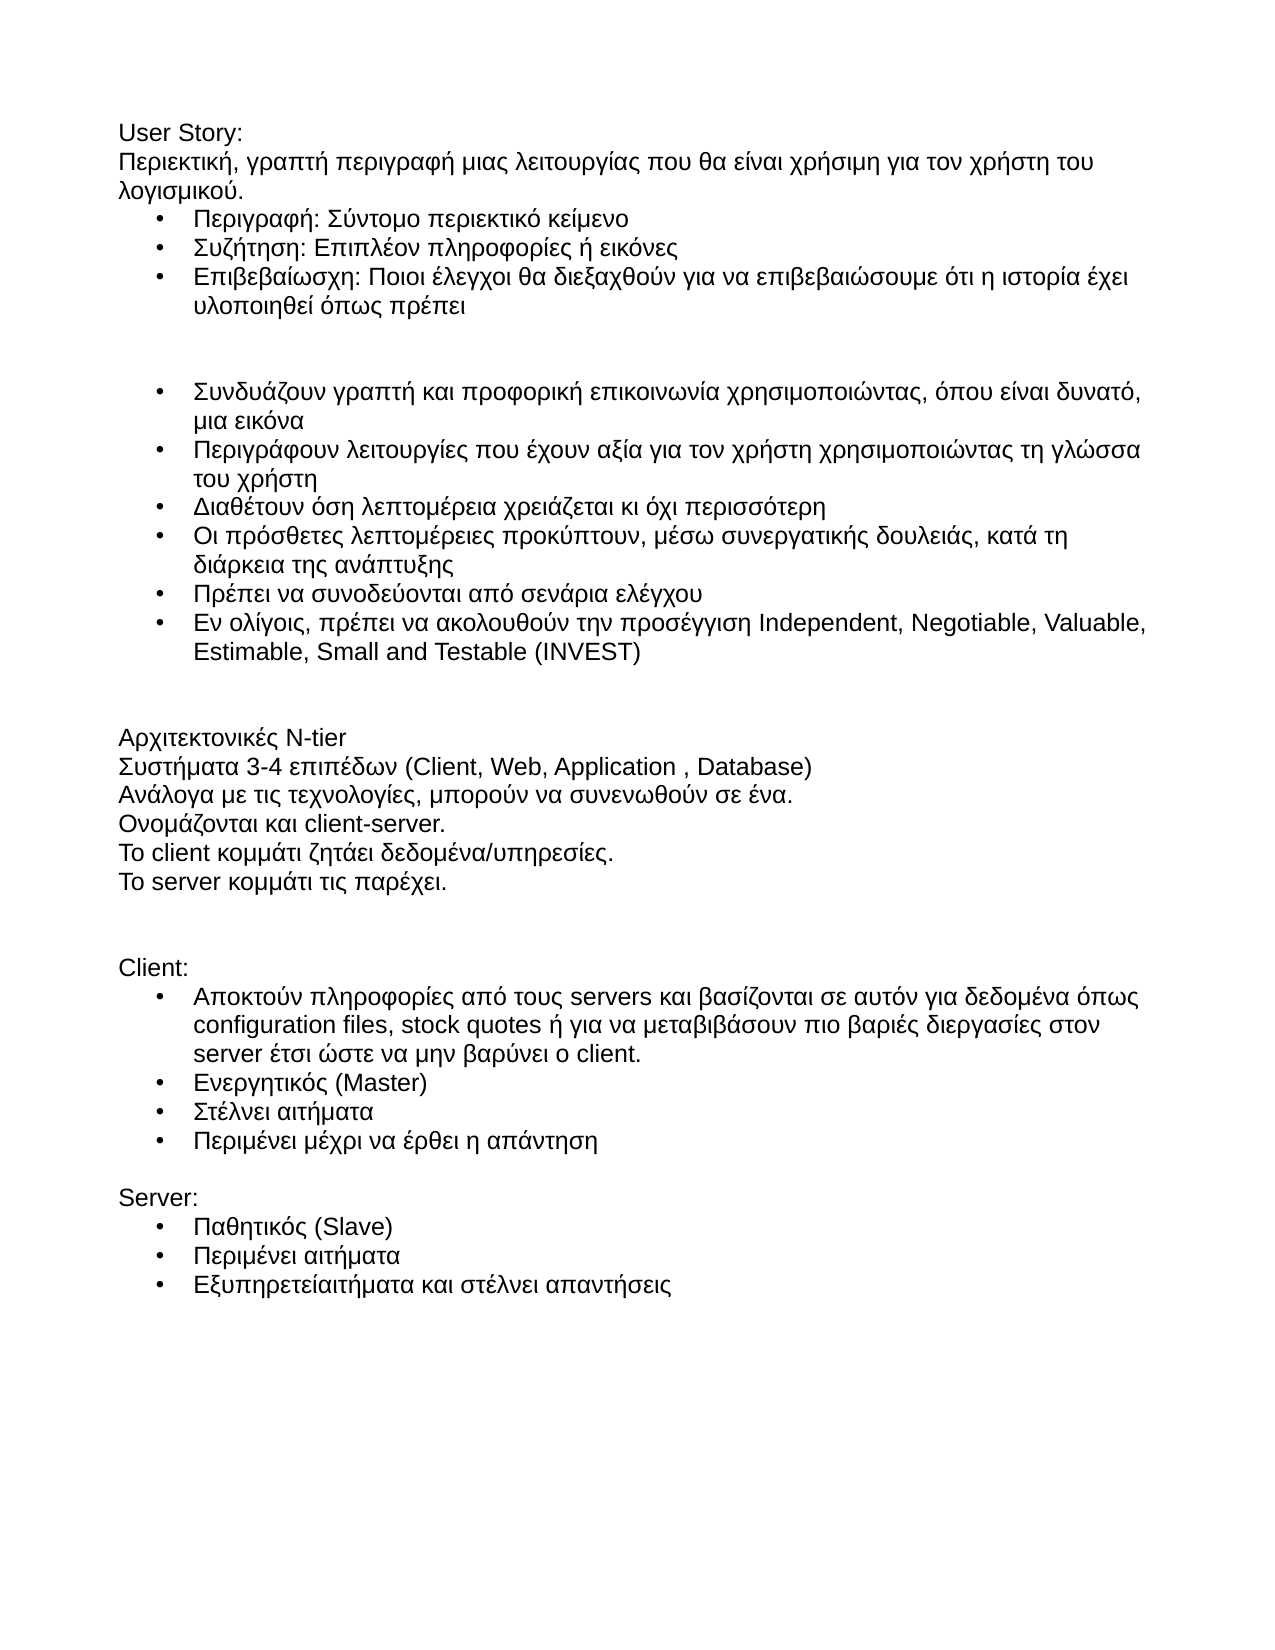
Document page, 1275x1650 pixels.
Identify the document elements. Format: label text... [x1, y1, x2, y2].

list Πρέπει να συνοδεύονται από σενάρια ελέγχου [156, 579, 1157, 608]
list Παθητικός (Slave) [156, 1212, 1157, 1241]
text Αρχιτεκτονικές N-tier [118, 723, 1157, 752]
list Εν ολίγοις, πρέπει να ακολουθούν την προσέγγιση Independent, Negotiable, Valuable, Estimable, Small and Testable (INVEST) [156, 608, 1157, 665]
list Συνδυάζουν γραπτή και προφορική επικοινωνία χρησιμοποιώντας, όπου είναι δυνατό, μια εικόνα [156, 377, 1157, 435]
list Ενεργητικός (Master) [156, 1068, 1157, 1097]
text Server: [118, 1183, 1157, 1212]
list Περιμένει αιτήματα [156, 1241, 1157, 1270]
list Στέλνει αιτήματα [156, 1097, 1157, 1126]
list Συζήτηση: Επιπλέον πληροφορίες ή εικόνες [156, 233, 1157, 262]
text User Story: [118, 118, 1157, 147]
list Επιβεβαίωσχη: Ποιοι έλεγχοι θα διεξαχθούν για να επιβεβαιώσουμε ότι η ιστορία έχει υλοποιηθεί όπως πρέπει [156, 262, 1157, 320]
text Ονομάζονται και client-server. [118, 809, 1157, 838]
list Οι πρόσθετες λεπτομέρειες προκύπτουν, μέσω συνεργατικής δουλειάς, κατά τη διάρκεια της ανάπτυξης [156, 521, 1157, 579]
list Περιγραφή: Σύντομο περιεκτικό κείμενο [156, 204, 1157, 233]
list Περιγράφουν λειτουργίες που έχουν αξία για τον χρήστη χρησιμοποιώντας τη γλώσσα του χρήστη [156, 435, 1157, 492]
list Περιμένει μέχρι να έρθει η απάντηση [156, 1126, 1157, 1154]
text Ανάλογα με τις τεχνολογίες, μπορούν να συνενωθούν σε ένα. [118, 780, 1157, 809]
text Συστήματα 3-4 επιπέδων (Client, Web, Application , Database) [118, 752, 1157, 780]
list Εξυπηρετείαιτήματα και στέλνει απαντήσεις [156, 1270, 1157, 1327]
text Client: [118, 953, 1157, 982]
text Το server κομμάτι τις παρέχει. [118, 867, 1157, 895]
text Περιεκτική, γραπτή περιγραφή μιας λειτουργίας που θα είναι χρήσιμη για τον χρήστη του λογισμικού. [118, 147, 1157, 204]
list Αποκτούν πληροφορίες από τους servers και βασίζονται σε αυτόν για δεδομένα όπως configuration files, stock quotes ή για να μεταβιβάσουν πιο βαριές διεργασίες στον server έτσι ώστε να μην βαρύνει ο client. [156, 982, 1157, 1068]
list Διαθέτουν όση λεπτομέρεια χρειάζεται κι όχι περισσότερη [156, 492, 1157, 521]
text Το client κομμάτι ζητάει δεδομένα/υπηρεσίες. [118, 838, 1157, 867]
